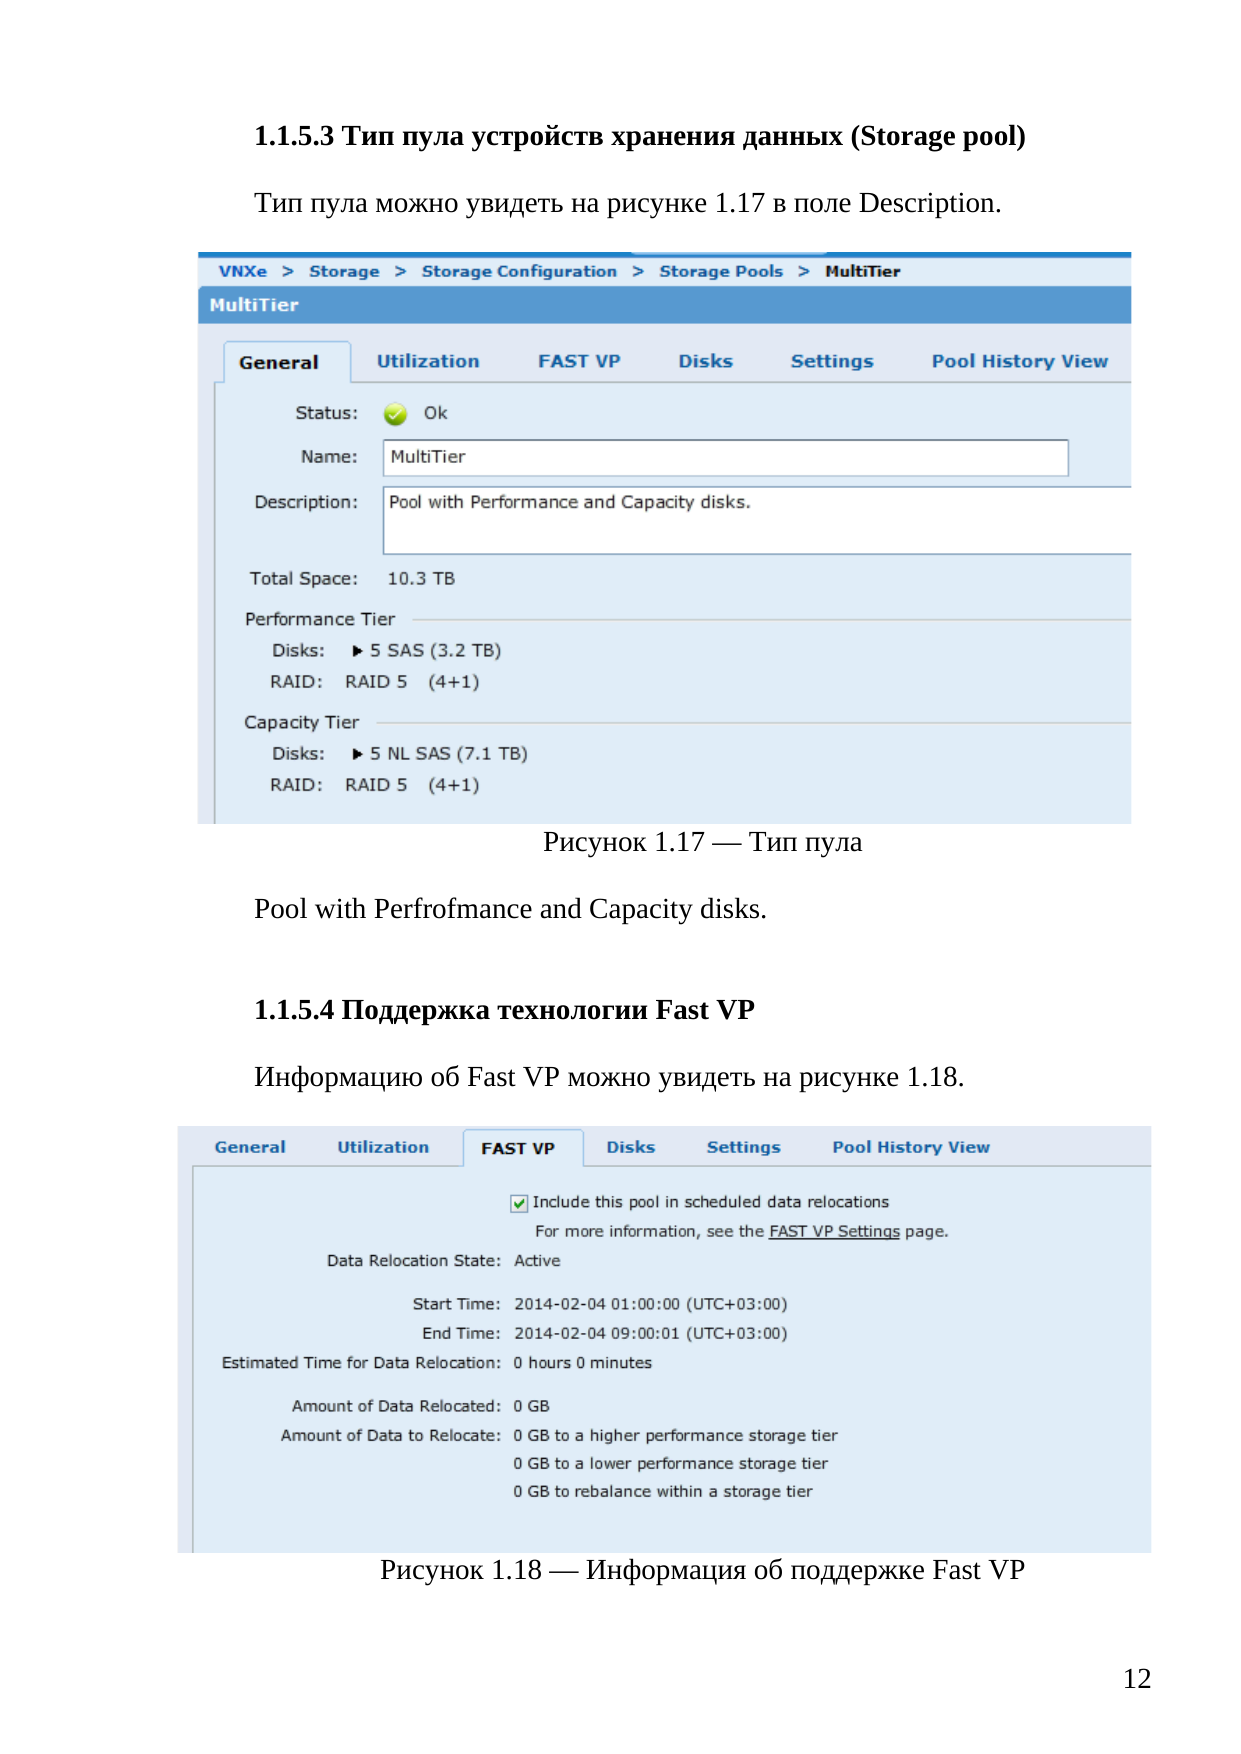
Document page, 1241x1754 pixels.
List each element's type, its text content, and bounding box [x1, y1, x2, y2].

text Тип пула можно увидеть на рисунке 1.17 в поле Description. [177, 185, 1152, 219]
text Информацию об Fast VP можно увидеть на рисунке 1.18. [177, 1059, 1152, 1092]
picture [177, 1126, 1152, 1553]
subtitle 1.1.5.4 Поддержка технологии Fast VP [177, 992, 1152, 1025]
text Рисунок 1.17 — Тип пула [177, 252, 1152, 858]
subtitle 1.1.5.3 Тип пула устройств хранения данных (Storage pool) [177, 118, 1152, 152]
picture [197, 252, 1132, 824]
text Pool with Perfrofmance and Capacity disks. [177, 891, 1152, 925]
text Рисунок 1.18 — Информация об поддержке Fast VP [177, 1553, 1152, 1586]
